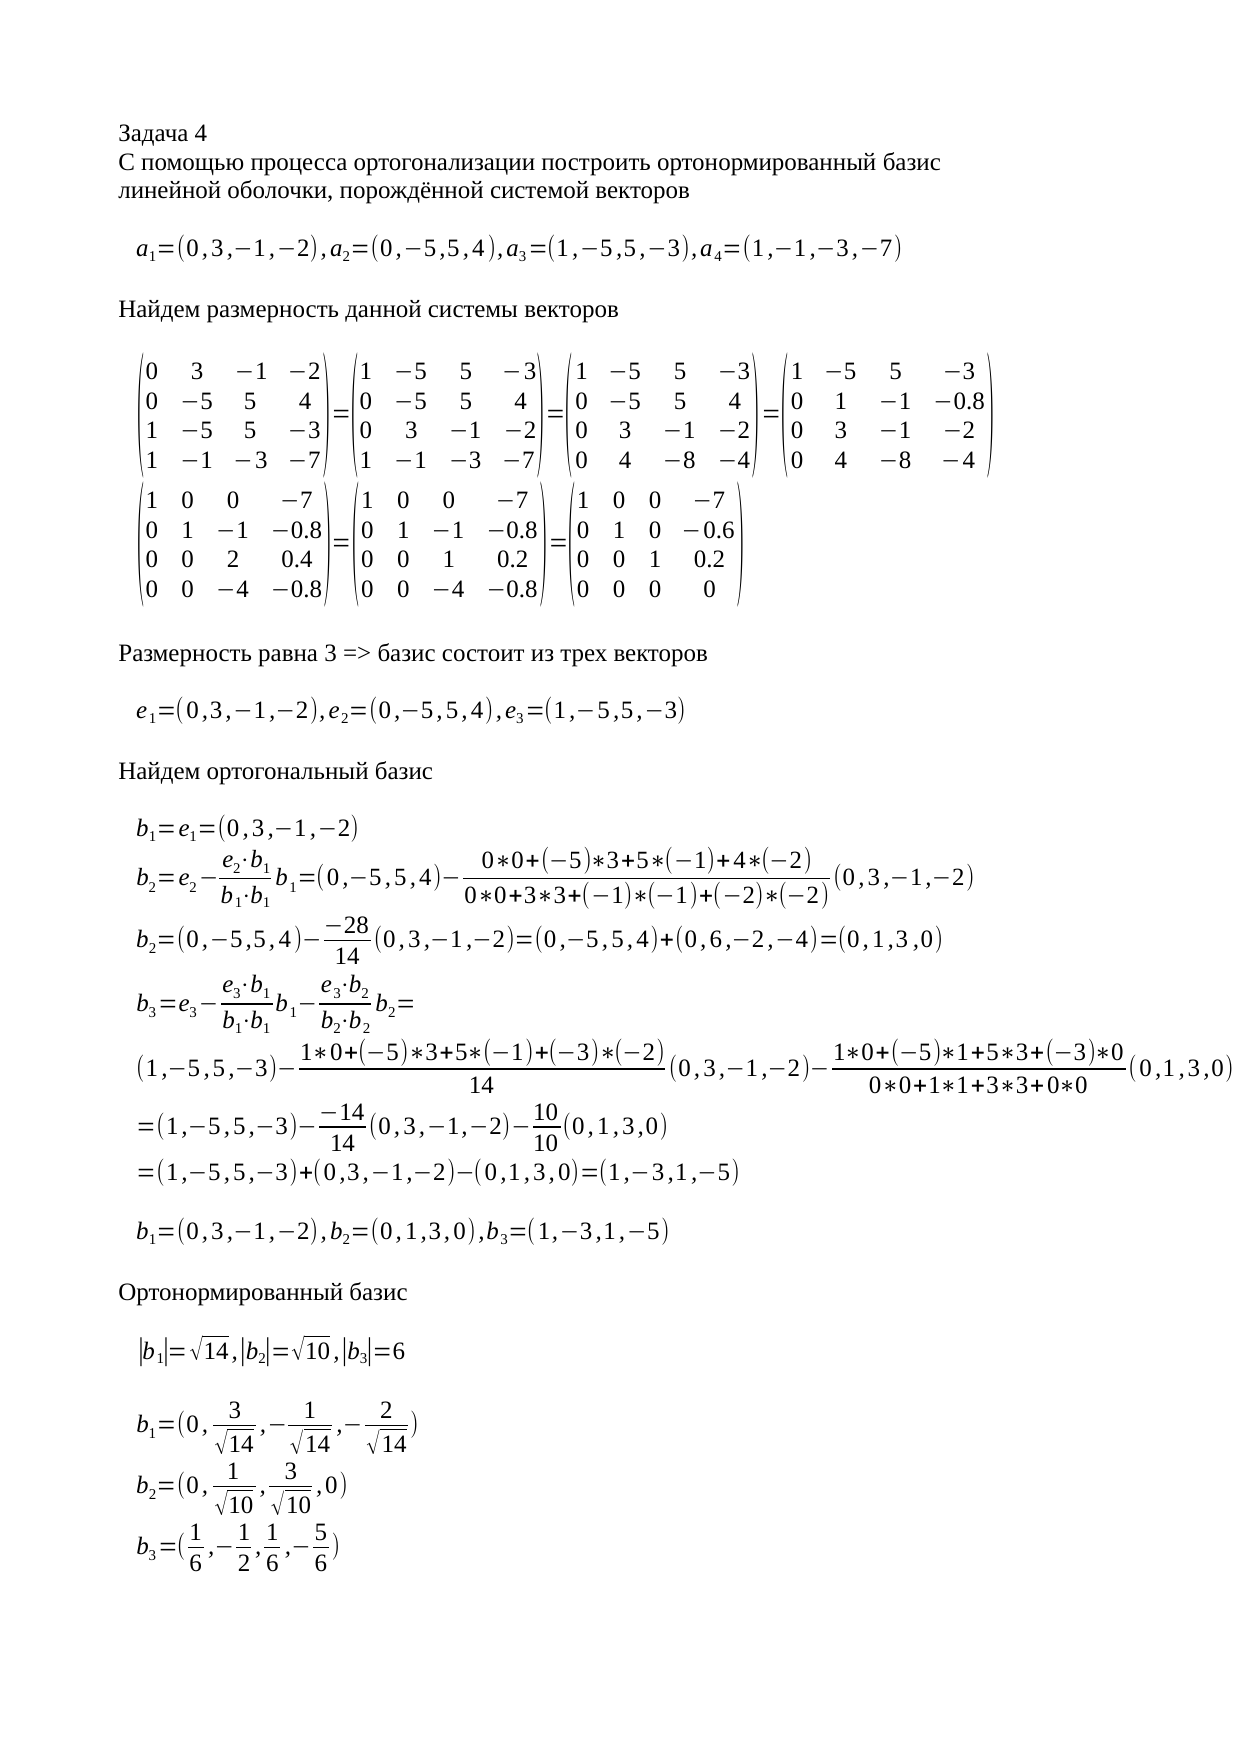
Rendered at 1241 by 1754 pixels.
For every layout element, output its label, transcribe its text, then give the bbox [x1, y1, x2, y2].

text С помощью процесса ортогонализации построить ортонормированный базис [118, 147, 1122, 176]
text Размерность равна 3 => базис состоит из трех векторов [118, 638, 1122, 666]
text Задача 4 [118, 118, 1122, 147]
text Ортонормированный базис [118, 1277, 1122, 1305]
text линейной оболочки, порождённой системой векторов [118, 176, 1122, 204]
text Найдем ортогональный базис [118, 756, 1122, 784]
text Найдем размерность данной системы векторов [118, 294, 1122, 323]
